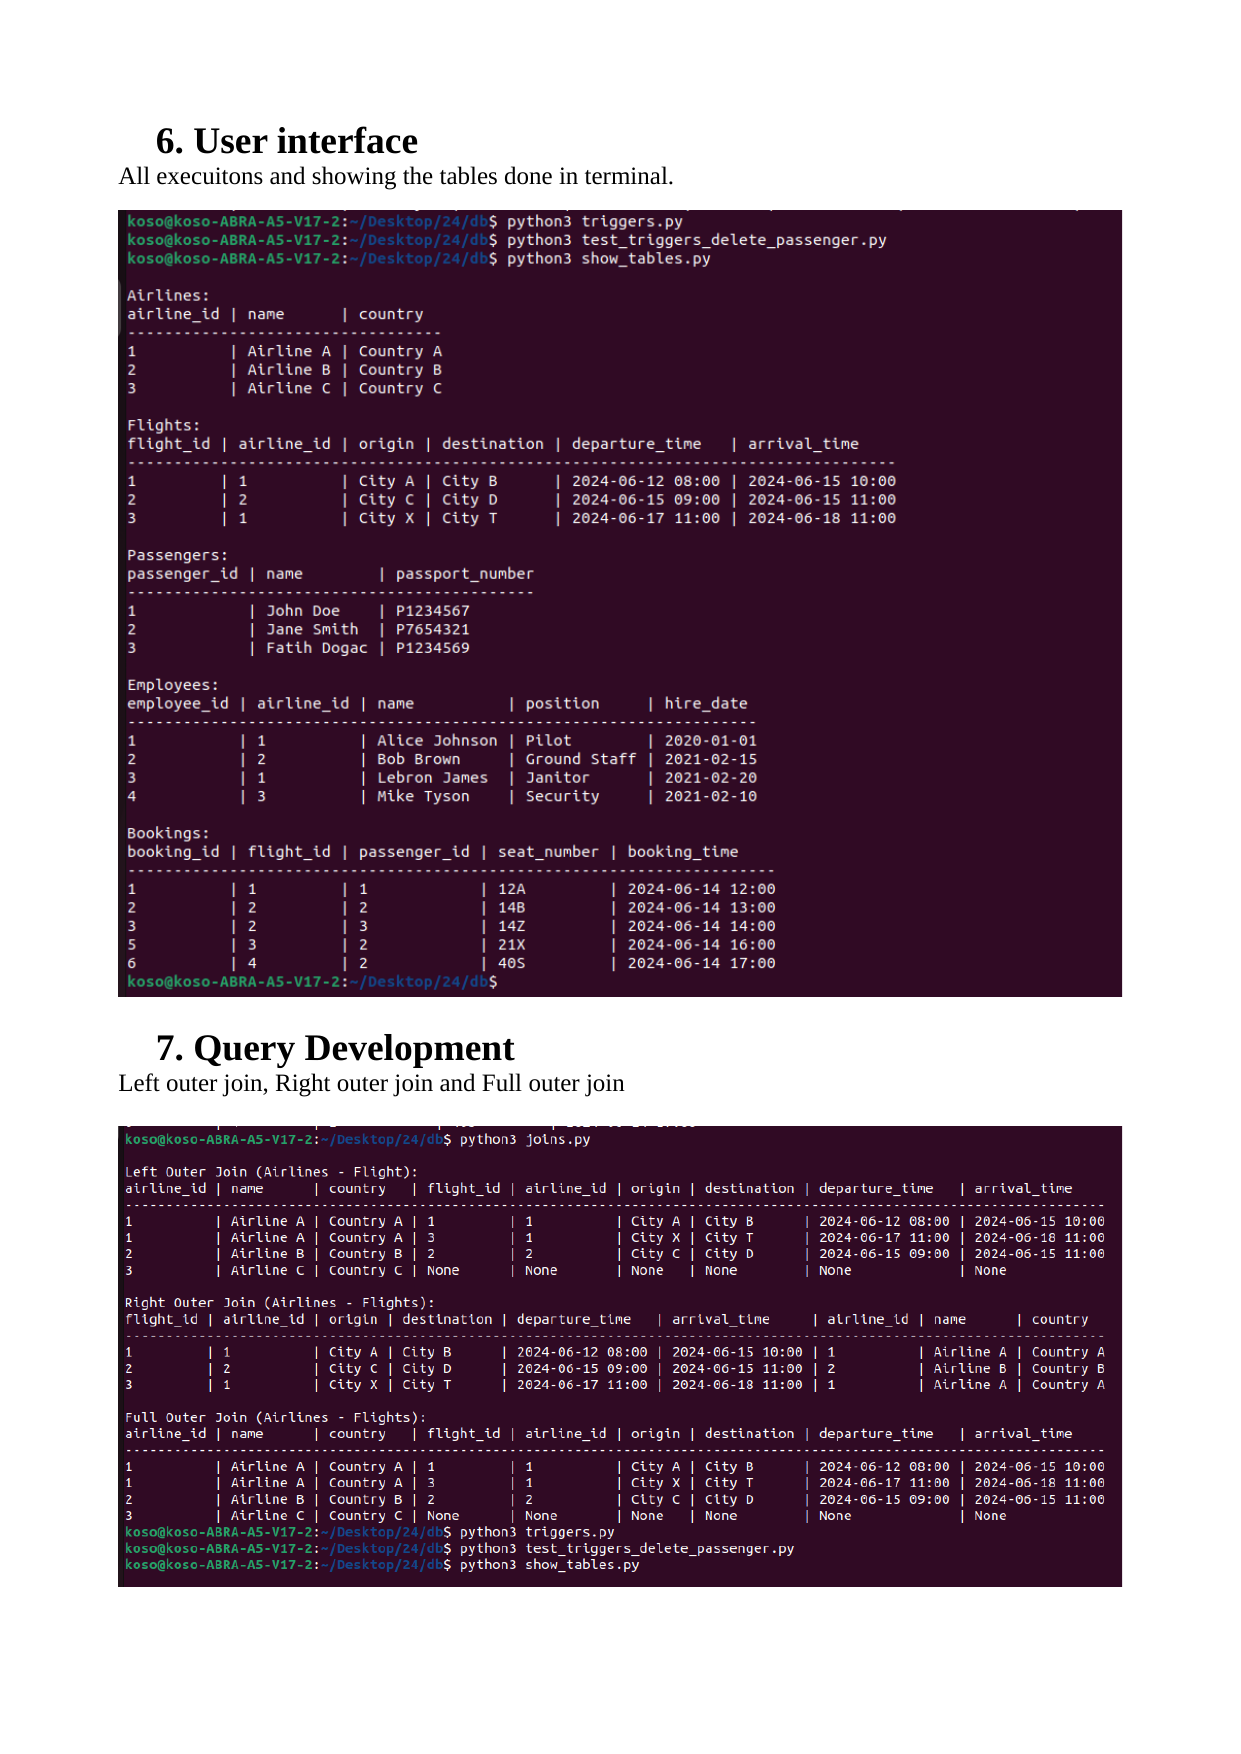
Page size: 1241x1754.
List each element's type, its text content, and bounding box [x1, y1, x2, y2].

list Query Development [156, 1025, 1122, 1068]
picture [118, 1126, 1123, 1587]
text All execuitons and showing the tables done in terminal. [118, 161, 1122, 190]
list User interface [156, 118, 1122, 161]
picture [118, 210, 1123, 997]
text Left outer join, Right outer join and Full outer join [118, 1068, 1122, 1097]
